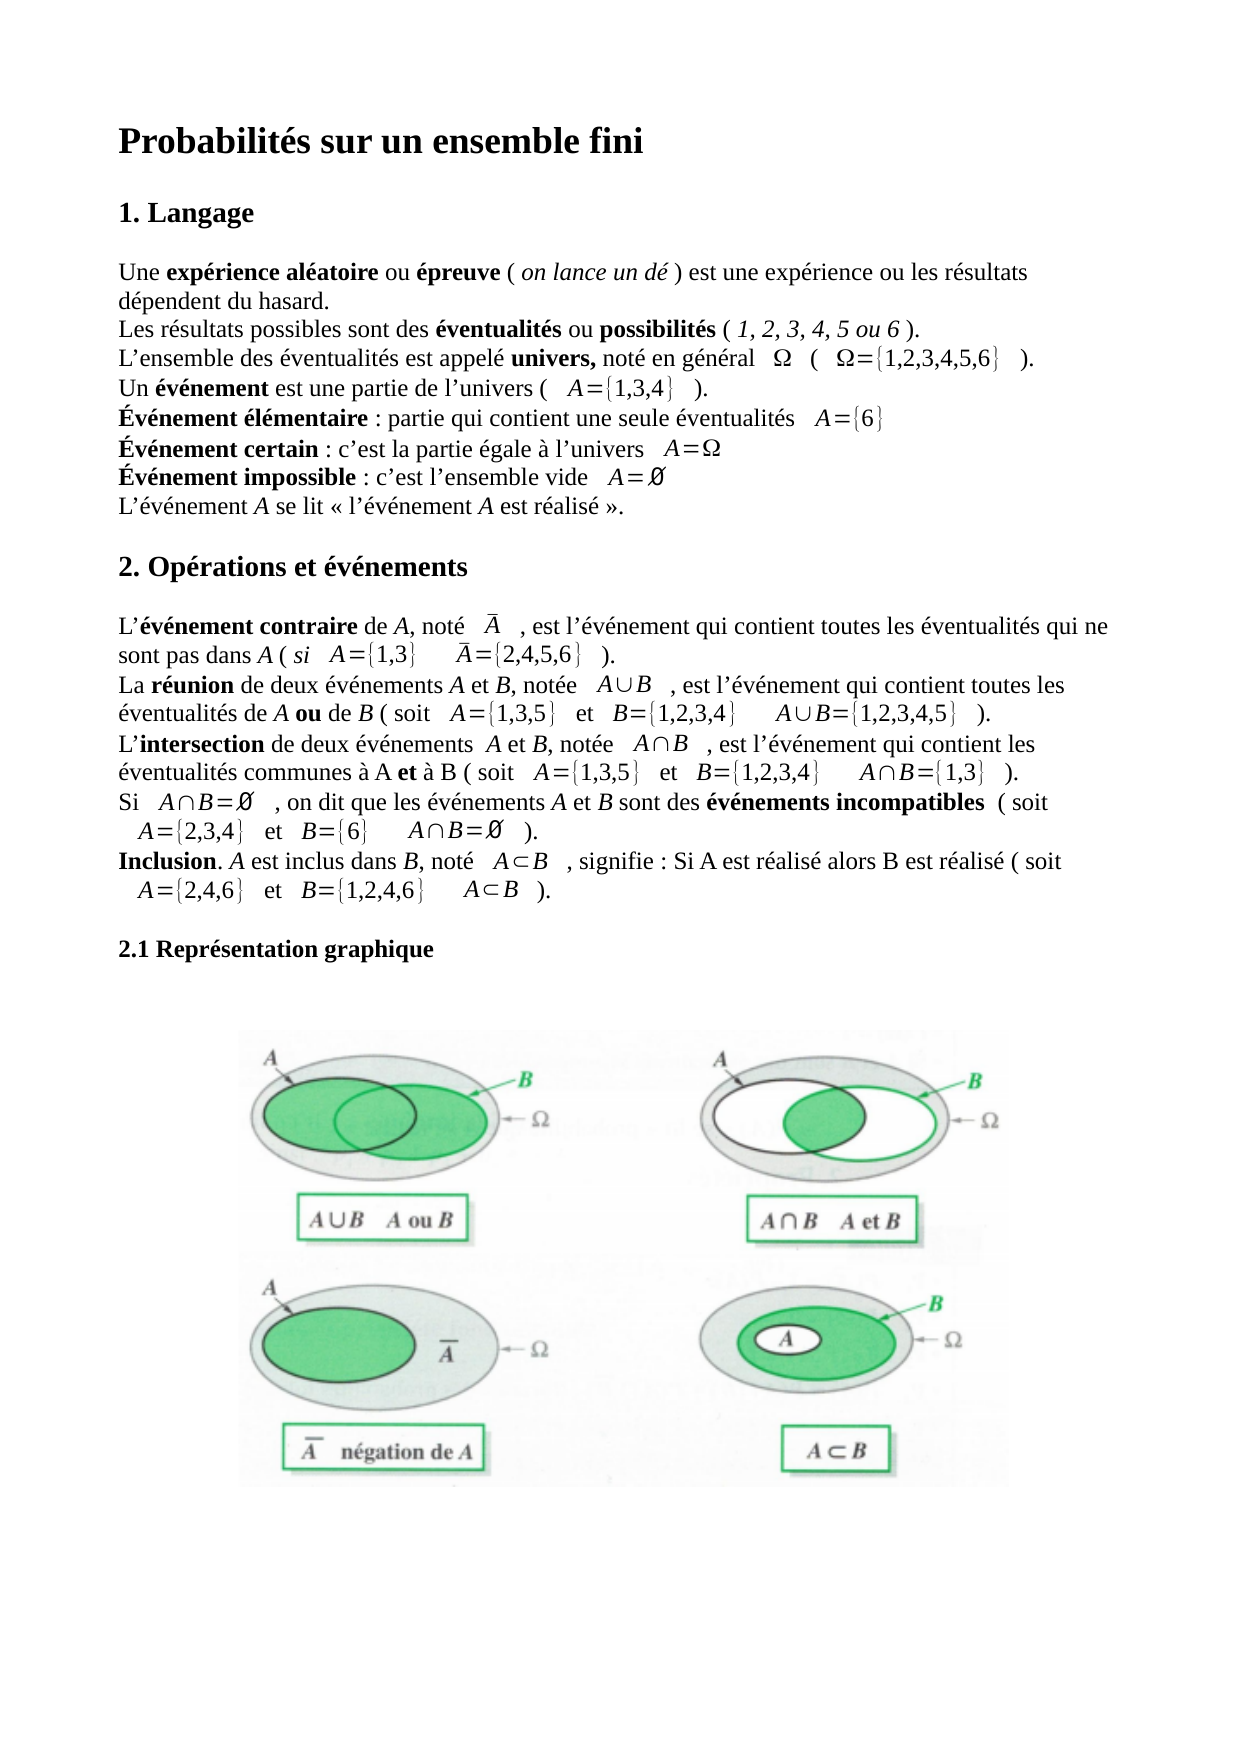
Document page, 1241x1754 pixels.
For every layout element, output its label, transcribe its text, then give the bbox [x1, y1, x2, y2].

text L’événement contraire de A, noté, est l’événement qui contient toutes les éventualités qui ne sont pas dans A ( si). [118, 611, 1122, 670]
text Événement certain : c’est la partie égale à l’univers [118, 434, 1122, 462]
text Un événement est une partie de l’univers (). [118, 373, 1122, 403]
text Probabilités sur un ensemble fini [118, 118, 1122, 161]
text Événement impossible : c’est l’ensemble vide [118, 462, 1122, 491]
text La réunion de deux événements A et B, notée, est l’événement qui contient toutes les éventualités de A ou de B ( soitet). [118, 670, 1122, 729]
text Les résultats possibles sont des éventualités ou possibilités ( 1, 2, 3, 4, 5 ou 6 ). [118, 314, 1122, 343]
text Une expérience aléatoire ou épreuve ( on lance un dé ) est une expérience ou les résultats dépendent du hasard. [118, 257, 1122, 314]
text 2. Opérations et événements [118, 549, 1122, 582]
text Événement élémentaire : partie qui contient une seule éventualités [118, 403, 1122, 434]
text Si, on dit que les événements A et B sont des événements incompatibles ( soitet). [118, 787, 1122, 846]
text Inclusion. A est inclus dans B, noté, signifie : Si A est réalisé alors B est réalisé ( soitet). [118, 846, 1122, 905]
text 2.1 Représentation graphique [118, 934, 1122, 963]
text L’intersection de deux événements A et B, notée, est l’événement qui contient les éventualités communes à A et à B ( soitet). [118, 729, 1122, 787]
text L’événement A se lit « l’événement A est réalisé ». [118, 491, 1122, 520]
text 1. Langage [118, 195, 1122, 228]
picture [238, 1030, 1009, 1487]
text L’ensemble des éventualités est appelé univers, noté en général(). [118, 343, 1122, 373]
